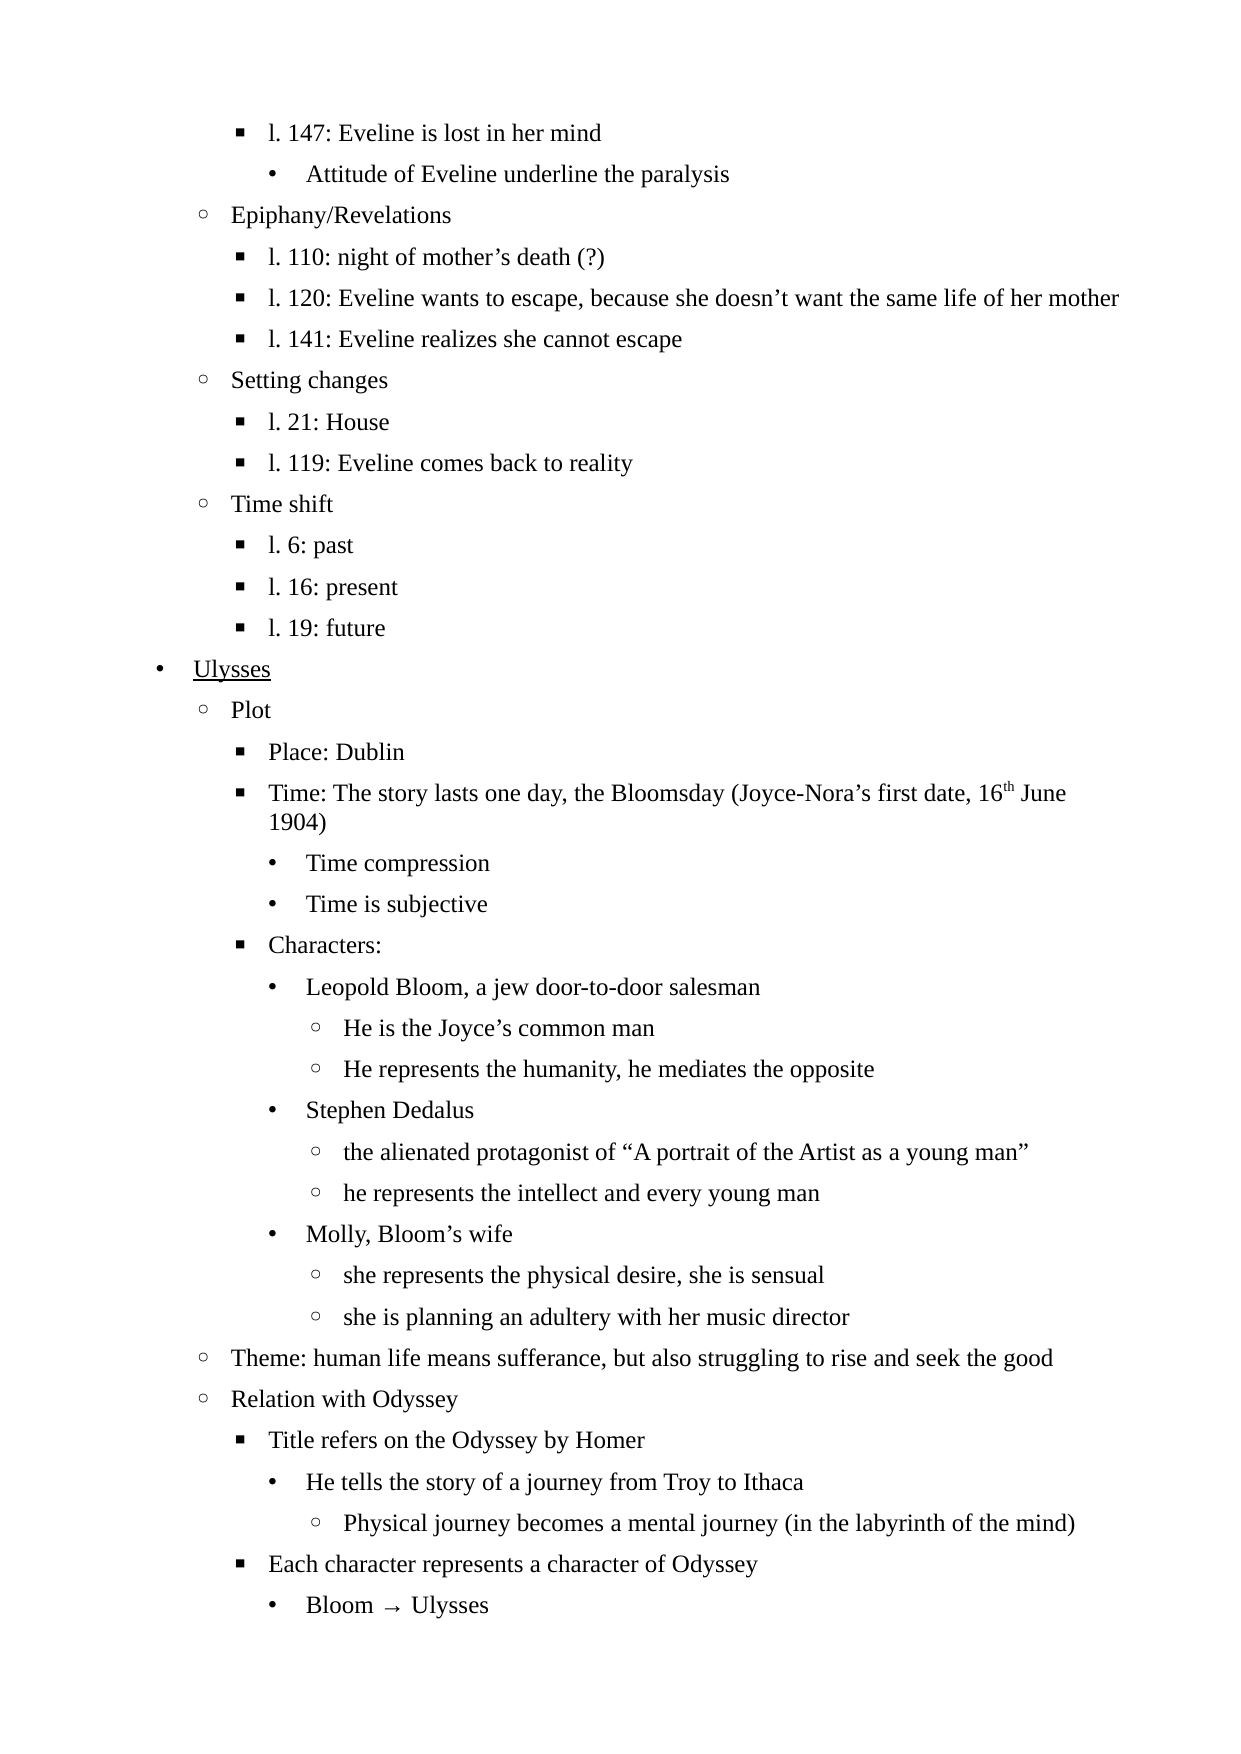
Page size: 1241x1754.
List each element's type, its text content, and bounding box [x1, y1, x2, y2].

list Bloom → Ulysses [268, 1591, 1122, 1619]
list l. 141: Eveline realizes she cannot escape [231, 324, 1122, 353]
list Characters: [231, 931, 1122, 959]
list l. 110: night of mother’s death (?) [231, 242, 1122, 271]
list He represents the humanity, he mediates the opposite [306, 1054, 1122, 1083]
list Ulysses [156, 654, 1122, 683]
list she represents the physical desire, she is sensual [306, 1261, 1122, 1289]
list Title refers on the Odyssey by Homer [231, 1426, 1122, 1454]
list He tells the story of a journey from Troy to Ithaca [268, 1467, 1122, 1496]
list Time compression [268, 848, 1122, 877]
list Plot [193, 696, 1122, 724]
list l. 119: Eveline comes back to reality [231, 448, 1122, 477]
list l. 147: Eveline is lost in her mind [231, 118, 1122, 147]
list Place: Dublin [231, 737, 1122, 766]
list l. 120: Eveline wants to escape, because she doesn’t want the same life of her mother [231, 283, 1122, 312]
list Physical journey becomes a mental journey (in the labyrinth of the mind) [306, 1508, 1122, 1537]
list He is the Joyce’s common man [306, 1013, 1122, 1042]
list Relation with Odyssey [193, 1384, 1122, 1413]
list Epiphany/Revelations [193, 201, 1122, 229]
list l. 21: House [231, 407, 1122, 436]
list Time: The story lasts one day, the Bloomsday (Joyce-Nora’s first date, 16th June 1904) [231, 778, 1122, 836]
list Setting changes [193, 366, 1122, 394]
list Attitude of Eveline underline the paralysis [268, 159, 1122, 188]
list she is planning an adultery with her music director [306, 1302, 1122, 1331]
list the alienated protagonist of “A portrait of the Artist as a young man” [306, 1137, 1122, 1166]
list Stephen Dedalus [268, 1096, 1122, 1124]
list l. 16: present [231, 572, 1122, 601]
list Time is subjective [268, 889, 1122, 918]
list l. 19: future [231, 613, 1122, 642]
list Theme: human life means sufferance, but also struggling to rise and seek the good [193, 1343, 1122, 1372]
list Leopold Bloom, a jew door-to-door salesman [268, 972, 1122, 1001]
list Time shift [193, 489, 1122, 518]
list Each character represents a character of Odyssey [231, 1549, 1122, 1578]
list l. 6: past [231, 531, 1122, 559]
list Molly, Bloom’s wife [268, 1219, 1122, 1248]
list he represents the intellect and every young man [306, 1178, 1122, 1207]
